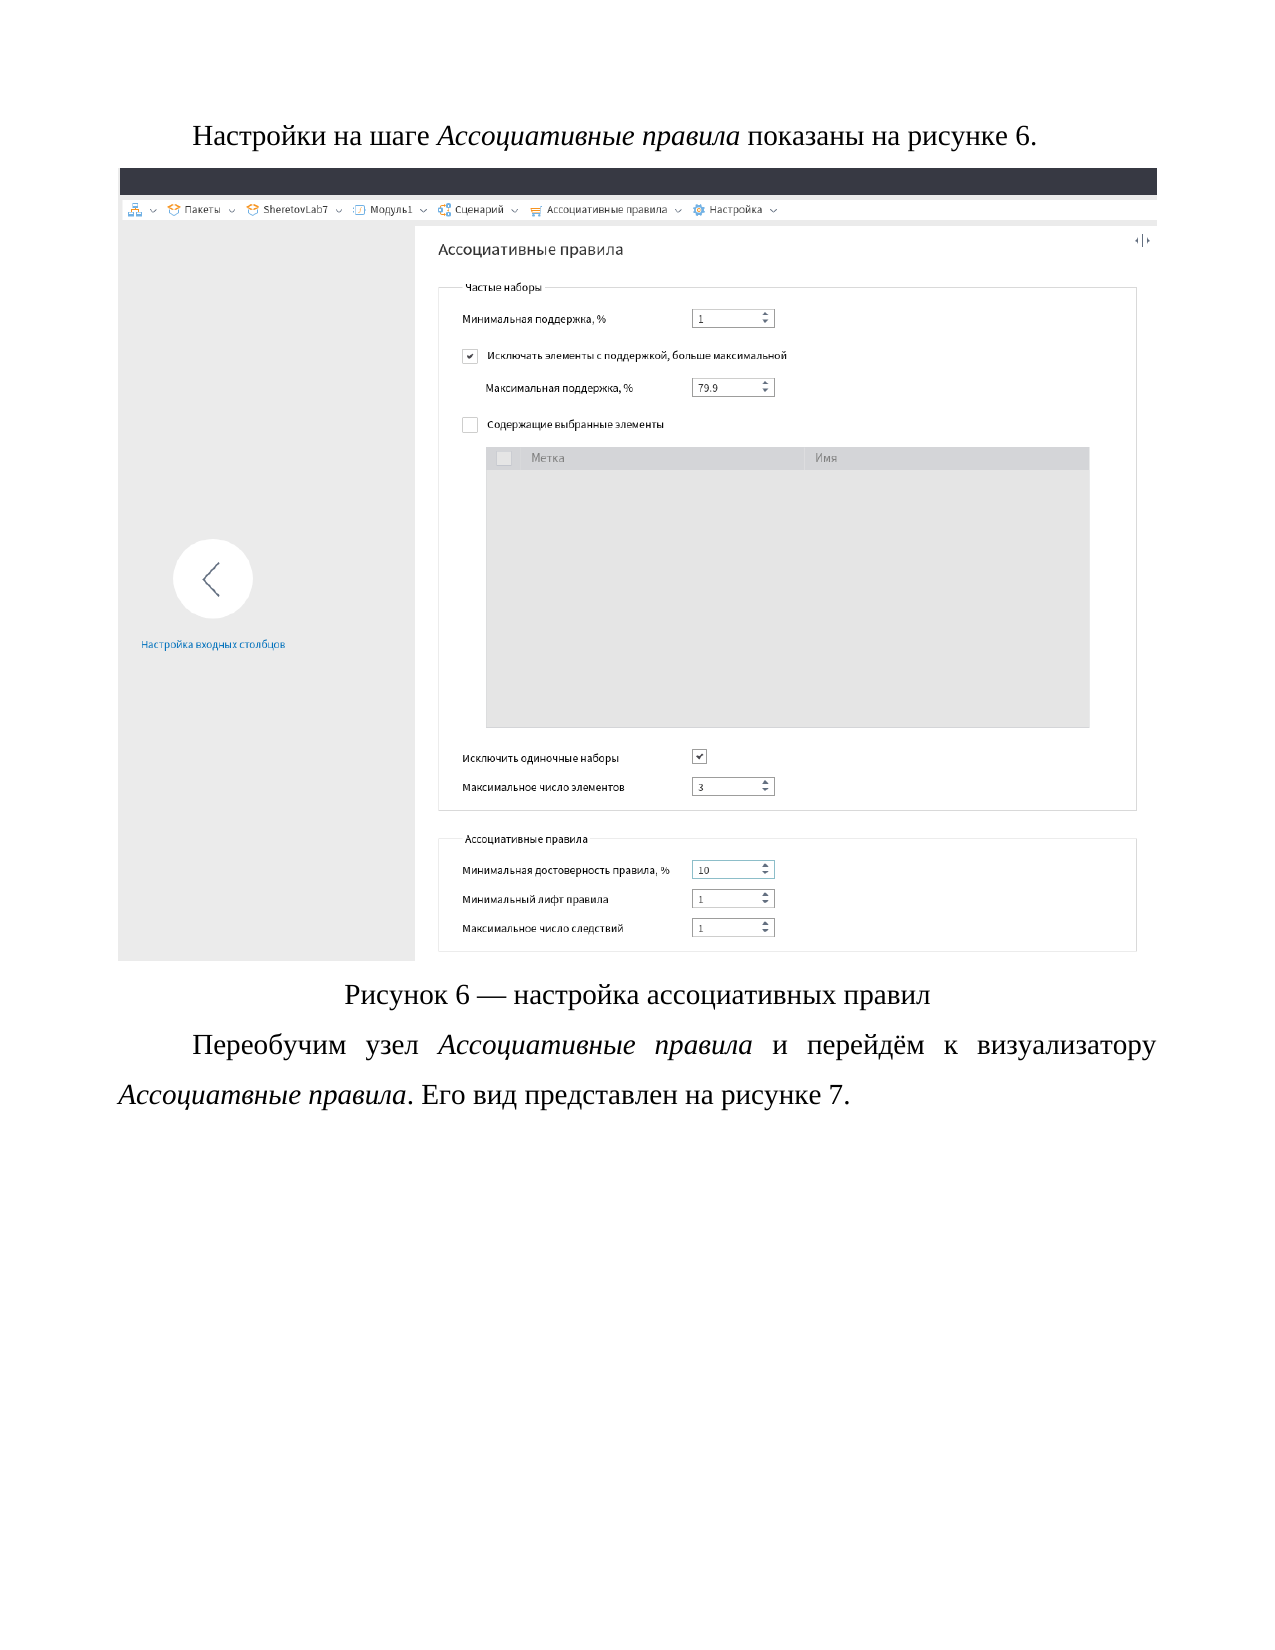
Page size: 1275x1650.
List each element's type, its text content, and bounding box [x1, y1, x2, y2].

picture [118, 168, 1157, 961]
text Настройки на шаге Ассоциативные правила показаны на рисунке 6. [118, 118, 1157, 152]
text Переобучим узел Ассоциативные правила и перейдём к визуализатору Ассоциатвные правила. Его вид представлен на рисунке 7. [118, 1027, 1157, 1111]
text Рисунок 6 — настройка ассоциативных правил [118, 961, 1157, 1010]
